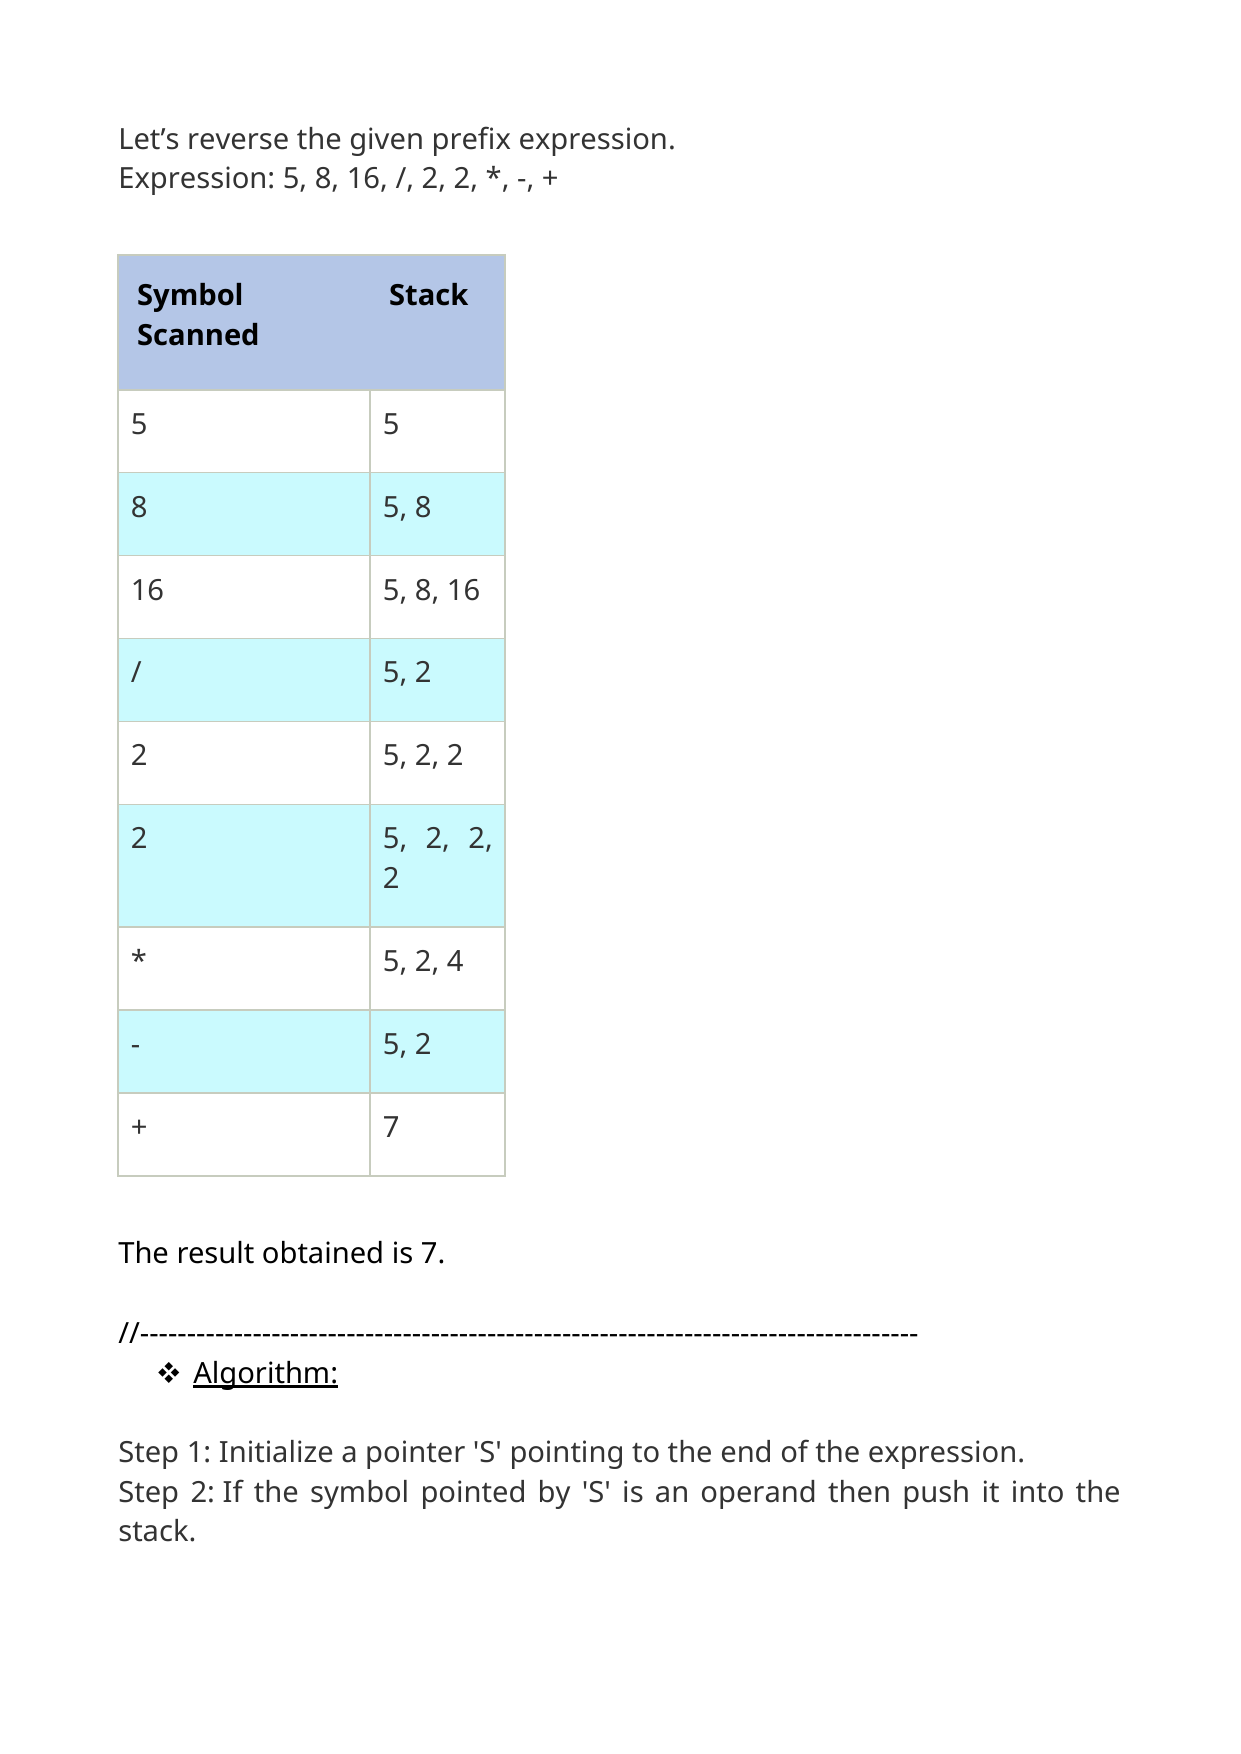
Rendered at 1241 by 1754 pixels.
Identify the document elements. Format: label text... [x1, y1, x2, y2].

table_cell * [119, 928, 369, 1009]
table_cell 5, 2, 2 [371, 722, 504, 803]
table_cell 5, 2 [371, 639, 504, 721]
table_cell 5, 2, 4 [371, 928, 504, 1009]
table_cell 5, 8 [371, 473, 504, 555]
table_cell 16 [119, 556, 369, 638]
text Step 2: If the symbol pointed by 'S' is an operand then push it into the stack. [118, 1471, 1122, 1550]
table_cell 2 [119, 722, 369, 803]
table_cell 2 [119, 805, 369, 926]
table_header Symbol Scanned [119, 256, 370, 389]
table_cell 5, 2 [371, 1011, 504, 1092]
text //----------------------------------------------------------------------------------- [118, 1312, 1122, 1352]
table_cell + [119, 1094, 369, 1175]
text Step 1: Initialize a pointer 'S' pointing to the end of the expression. [118, 1431, 1122, 1471]
table_cell 5, 8, 16 [371, 556, 504, 638]
table_cell - [119, 1011, 369, 1092]
table_cell / [119, 639, 369, 721]
table_cell 5 [371, 391, 504, 472]
table_cell 5 [119, 391, 369, 472]
text The result obtained is 7. [118, 1233, 1122, 1272]
text Let’s reverse the given prefix expression. [118, 118, 1122, 158]
table_cell 7 [371, 1094, 504, 1175]
table_header Stack [370, 256, 504, 389]
table_cell 5, 2, 2, 2 [371, 805, 504, 926]
list Algorithm: [156, 1352, 1122, 1392]
text Expression: 5, 8, 16, /, 2, 2, *, -, + [118, 158, 1122, 197]
table_cell 8 [119, 473, 369, 555]
